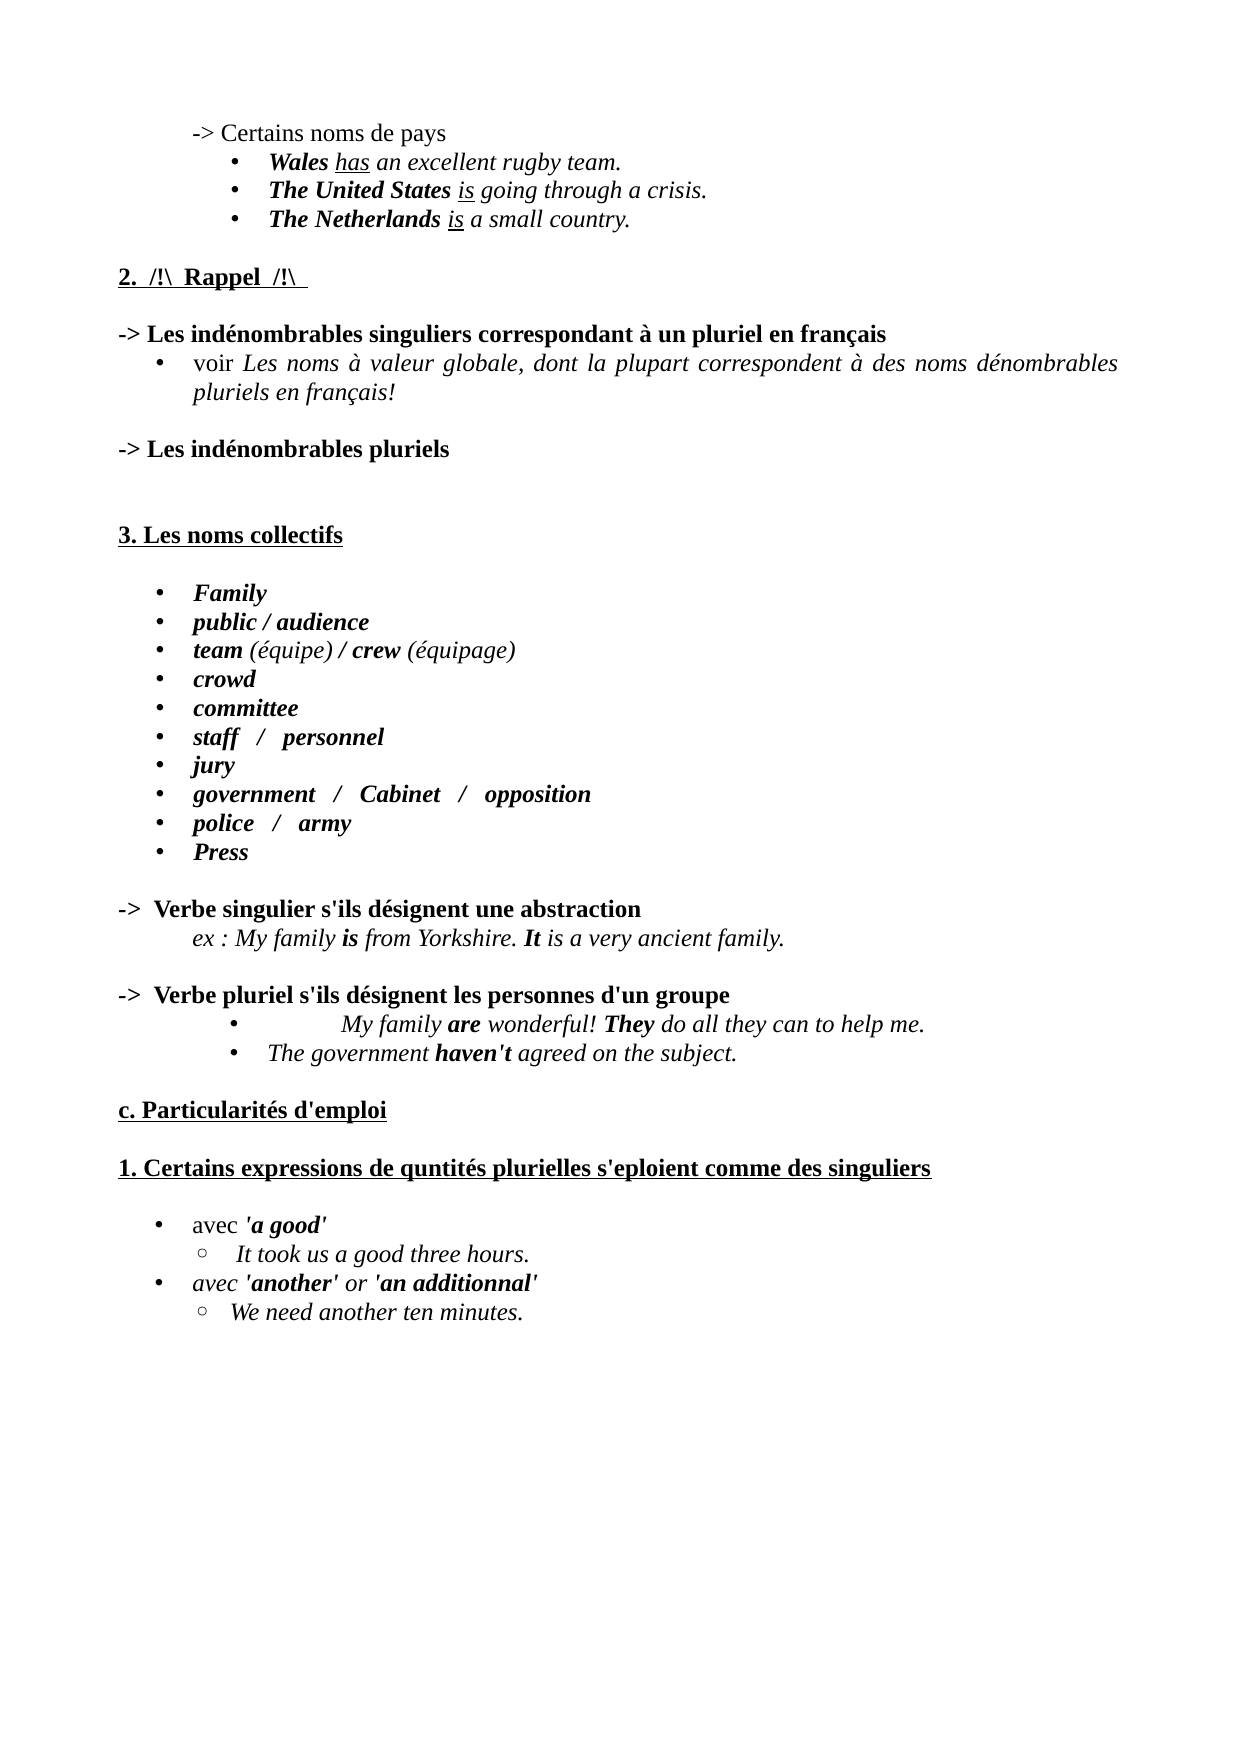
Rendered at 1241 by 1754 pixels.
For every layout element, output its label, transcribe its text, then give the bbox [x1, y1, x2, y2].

list avec 'a good' [154, 1211, 1122, 1239]
list It took us a good three hours. [192, 1239, 1122, 1268]
list The government haven't agreed on the subject. [229, 1038, 1122, 1067]
text -> Certains noms de pays [118, 118, 1122, 147]
list staff / personnel [156, 722, 1122, 751]
list Family [156, 578, 1122, 607]
list public / audience [156, 607, 1122, 636]
text -> Les indénombrables singuliers correspondant à un pluriel en français [118, 319, 1122, 348]
list voir Les noms à valeur globale, dont la plupart correspondent à des noms dénombrables pluriels en français! [156, 348, 1122, 406]
list We need another ten minutes. [192, 1297, 1122, 1326]
text -> Les indénombrables pluriels [118, 434, 1122, 463]
list The Netherlands is a small country. [231, 204, 1122, 233]
list Wales has an excellent rugby team. [231, 147, 1122, 176]
text c. Particularités d'emploi [118, 1096, 1122, 1124]
text 3. Les noms collectifs [118, 521, 1122, 549]
list My family are wonderful! They do all they can to help me. [229, 1009, 1122, 1038]
list police / army [156, 808, 1122, 837]
text 1. Certains expressions de quntités plurielles s'eploient comme des singuliers [118, 1153, 1122, 1182]
list team (équipe) / crew (équipage) [156, 636, 1122, 664]
text ex : My family is from Yorkshire. It is a very ancient family. [118, 923, 1122, 952]
text -> Verbe pluriel s'ils désignent les personnes d'un groupe [118, 981, 1122, 1009]
list committee [156, 693, 1122, 722]
list jury [156, 751, 1122, 779]
text 2. /!\ Rappel /!\ [118, 262, 1122, 291]
list The United States is going through a crisis. [231, 176, 1122, 204]
list Press [156, 837, 1122, 866]
list government / Cabinet / opposition [156, 779, 1122, 808]
list crowd [156, 664, 1122, 693]
list avec 'another' or 'an additionnal' [154, 1268, 1122, 1297]
text -> Verbe singulier s'ils désignent une abstraction [118, 894, 1122, 923]
